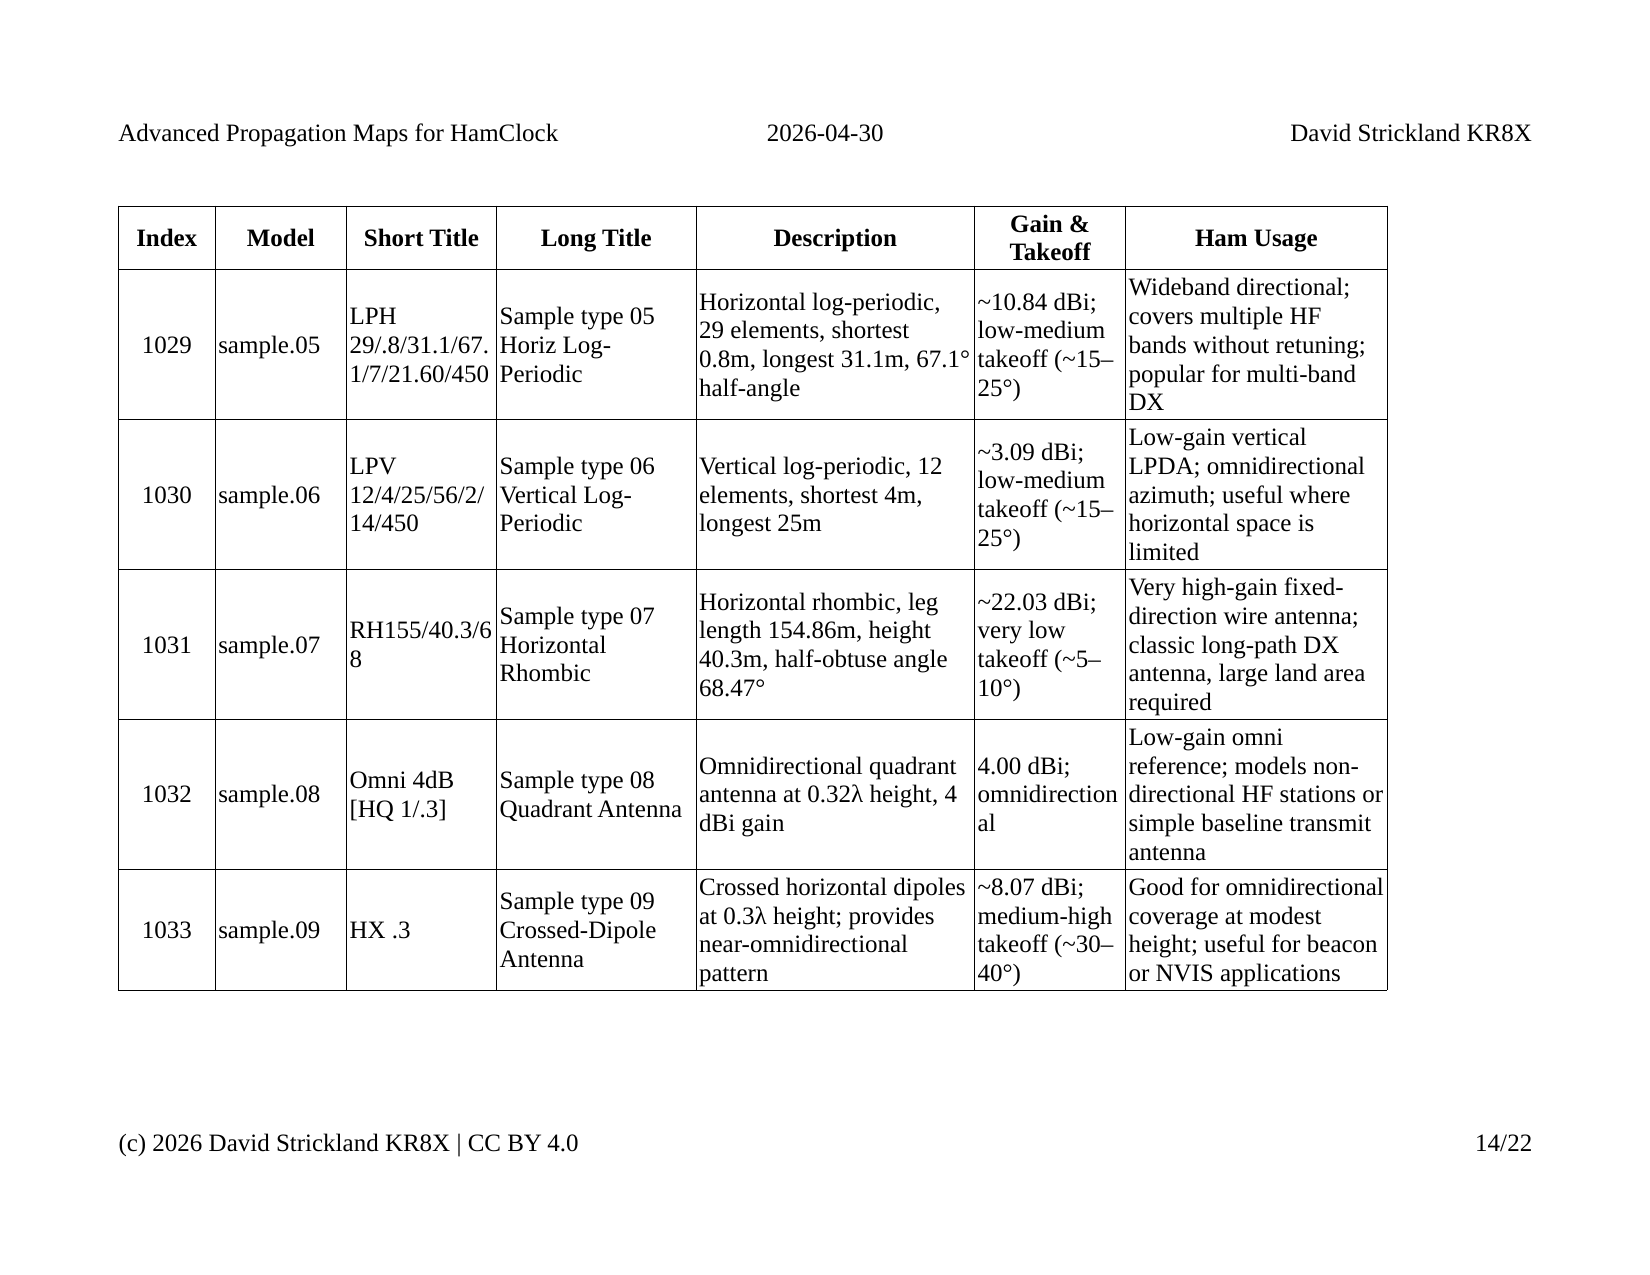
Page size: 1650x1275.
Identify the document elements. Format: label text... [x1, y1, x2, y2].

table_cell sample.05 [216, 270, 346, 419]
table_cell 1033 [119, 870, 215, 990]
table_cell Horizontal rhombic, leg length 154.86m, height 40.3m, half-obtuse angle 68.47° [697, 570, 974, 719]
table_cell HX .3 [347, 870, 496, 990]
table_cell sample.09 [216, 870, 346, 990]
table_cell Crossed horizontal dipoles at 0.3λ height; provides near-omnidirectional pattern [697, 870, 974, 990]
table_cell Sample type 05 Horiz Log-Periodic [497, 270, 696, 419]
table_cell Horizontal log-periodic, 29 elements, shortest 0.8m, longest 31.1m, 67.1° half-angle [697, 270, 974, 419]
table_header Short Title [347, 207, 496, 269]
table_cell ~10.84 dBi; low-medium takeoff (~15–25°) [975, 270, 1125, 419]
table_header Gain & Takeoff [975, 207, 1125, 269]
table_header Description [697, 207, 974, 269]
table_cell Low-gain vertical LPDA; omnidirectional azimuth; useful where horizontal space is limited [1126, 420, 1387, 569]
table_cell Sample type 09 Crossed-Dipole Antenna [497, 870, 696, 990]
table_cell ~22.03 dBi; very low takeoff (~5–10°) [975, 570, 1125, 719]
table_cell 1032 [119, 720, 215, 869]
table_cell Very high-gain fixed-direction wire antenna; classic long-path DX antenna, large land area required [1126, 570, 1387, 719]
table_cell sample.07 [216, 570, 346, 719]
table_header Index [119, 207, 215, 269]
table_cell Vertical log-periodic, 12 elements, shortest 4m, longest 25m [697, 420, 974, 569]
table_cell 4.00 dBi; omnidirectional [975, 720, 1125, 869]
table_cell Sample type 06 Vertical Log-Periodic [497, 420, 696, 569]
table_cell LPV 12/4/25/56/2/14/450 [347, 420, 496, 569]
table_cell ~3.09 dBi; low-medium takeoff (~15–25°) [975, 420, 1125, 569]
table_cell ~8.07 dBi; medium-high takeoff (~30–40°) [975, 870, 1125, 990]
table_cell 1030 [119, 420, 215, 569]
table_cell 1031 [119, 570, 215, 719]
table_cell Wideband directional; covers multiple HF bands without retuning; popular for multi-band DX [1126, 270, 1387, 419]
table_cell Sample type 08 Quadrant Antenna [497, 720, 696, 869]
table_cell Sample type 07 Horizontal Rhombic [497, 570, 696, 719]
table_cell RH155/40.3/68 [347, 570, 496, 719]
table_cell Low-gain omni reference; models non-directional HF stations or simple baseline transmit antenna [1126, 720, 1387, 869]
table_cell Good for omnidirectional coverage at modest height; useful for beacon or NVIS applications [1126, 870, 1387, 990]
table_cell 1029 [119, 270, 215, 419]
table_header Long Title [497, 207, 696, 269]
table_header Model [216, 207, 346, 269]
table_cell Omnidirectional quadrant antenna at 0.32λ height, 4 dBi gain [697, 720, 974, 869]
table_cell sample.06 [216, 420, 346, 569]
table_cell Omni 4dB [HQ 1/.3] [347, 720, 496, 869]
table_cell sample.08 [216, 720, 346, 869]
table_header Ham Usage [1126, 207, 1387, 269]
table_cell LPH 29/.8/31.1/67.1/7/21.60/450 [347, 270, 496, 419]
